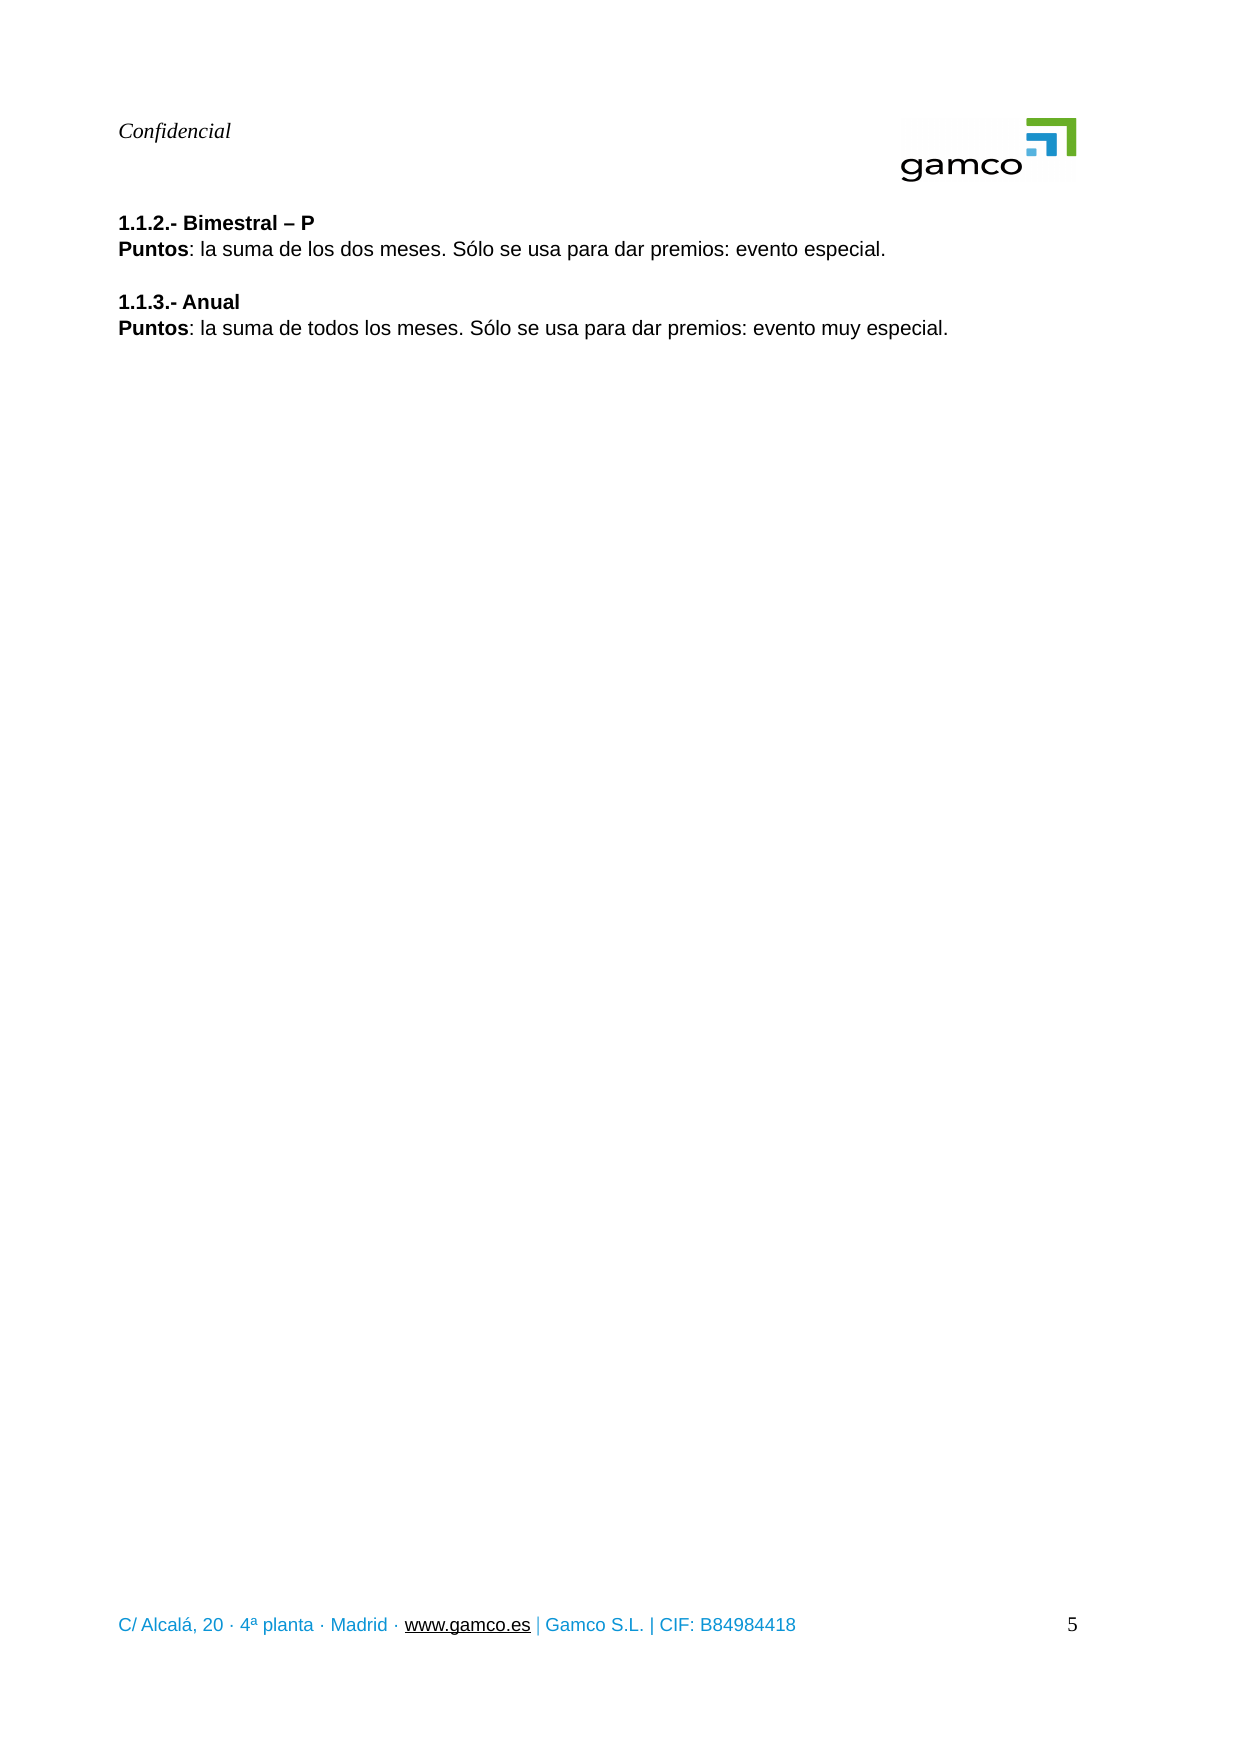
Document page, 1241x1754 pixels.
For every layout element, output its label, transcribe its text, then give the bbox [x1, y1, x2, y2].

text Puntos: la suma de los dos meses. Sólo se usa para dar premios: evento especial. [118, 237, 1122, 261]
text 1.1.3.- Anual [118, 289, 1122, 313]
text 1.1.2.- Bimestral – P [118, 211, 1122, 234]
text Puntos: la suma de todos los meses. Sólo se usa para dar premios: evento muy especial. [118, 316, 1122, 340]
